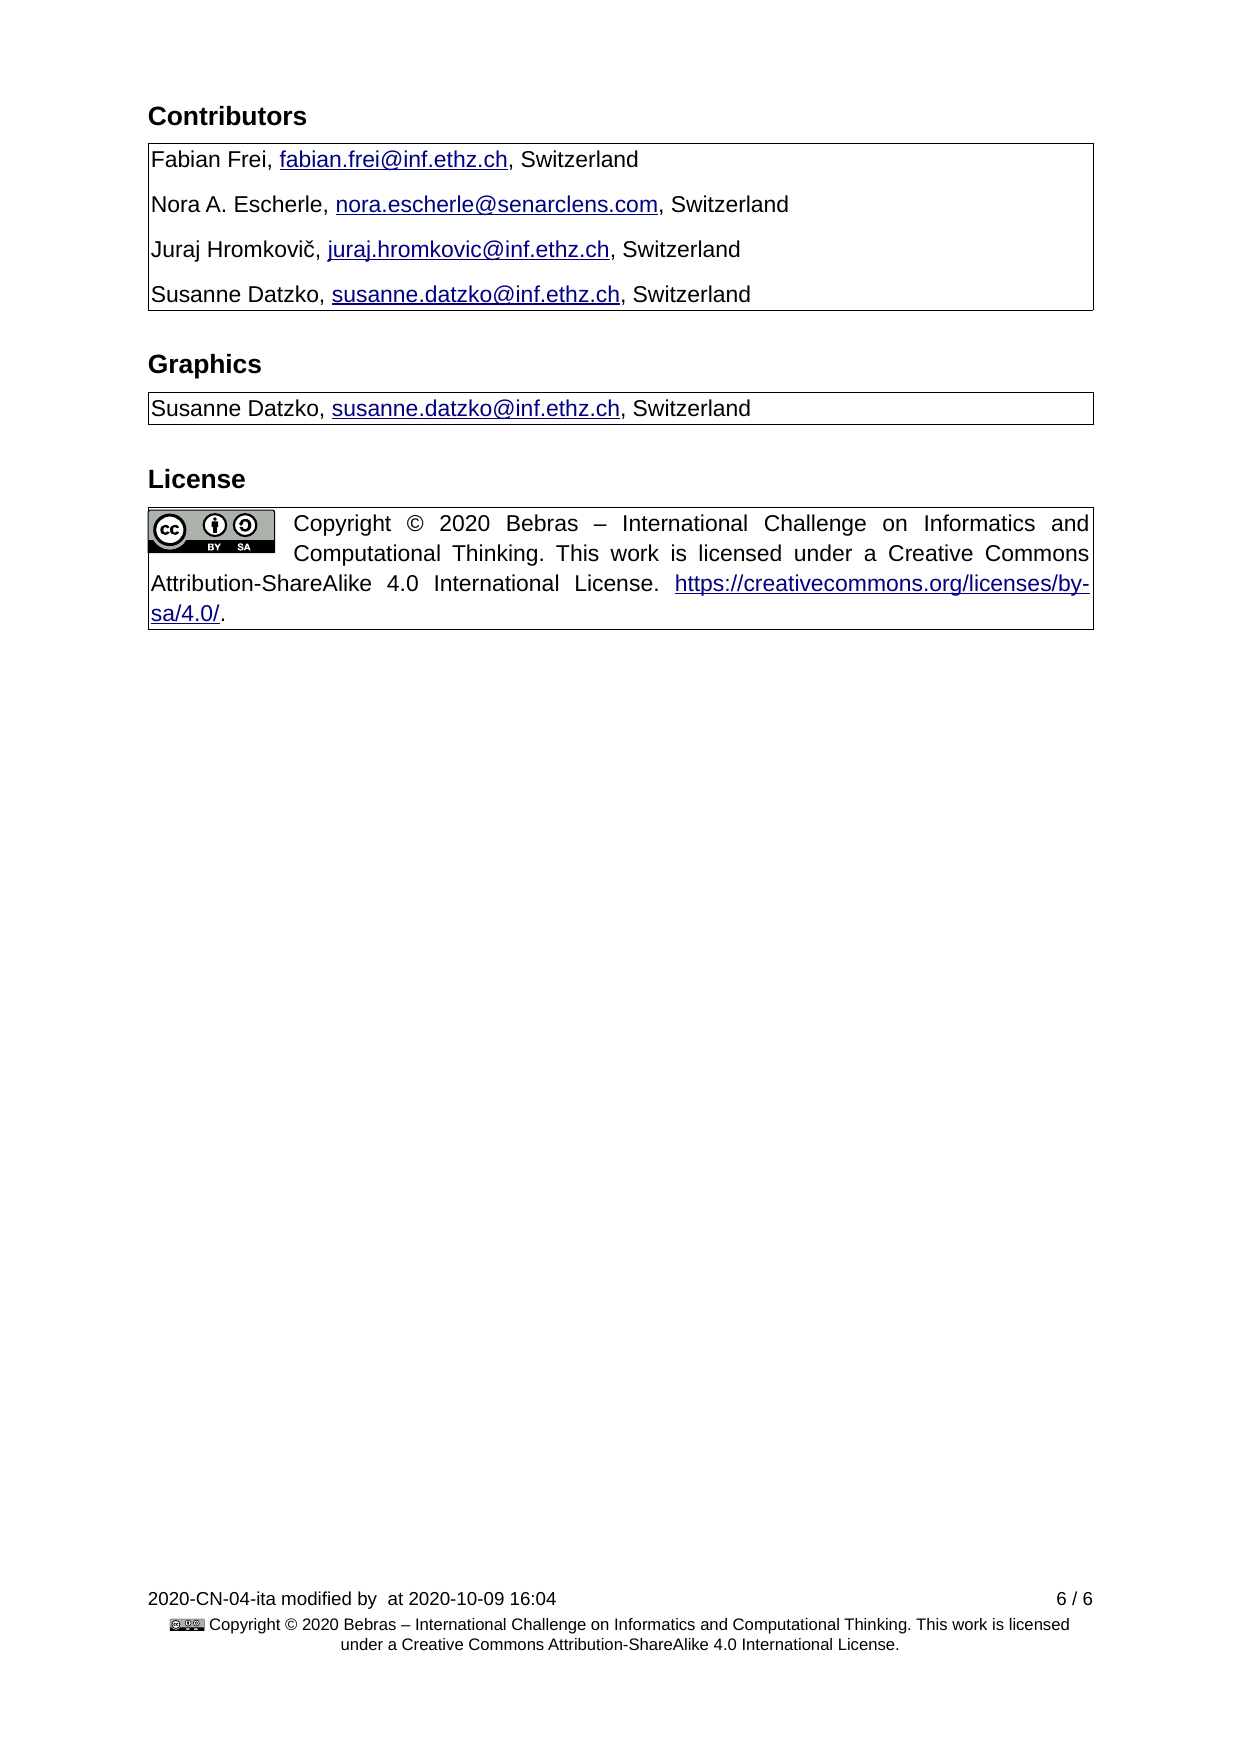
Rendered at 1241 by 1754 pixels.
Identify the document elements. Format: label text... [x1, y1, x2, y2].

subtitle Contributors [148, 100, 1093, 131]
subtitle Graphics [148, 349, 1093, 379]
text Nora A. Escherle, nora.escherle@senarclens.com, Switzerland [149, 188, 1093, 217]
text Susanne Datzko, susanne.datzko@inf.ethz.ch, Switzerland [149, 393, 1093, 424]
text Copyright © 2020 Bebras – International Challenge on Informatics and Computational Thinking. This work is licensed under a Creative Commons Attribution-ShareAlike 4.0 International License. https://creativecommons.org/licenses/by-sa/4.0/. [149, 508, 1093, 629]
text Juraj Hromkovič, juraj.hromkovic@inf.ethz.ch, Switzerland [149, 233, 1093, 262]
subtitle License [148, 464, 1093, 494]
text Susanne Datzko, susanne.datzko@inf.ethz.ch, Switzerland [149, 278, 1093, 310]
text Fabian Frei, fabian.frei@inf.ethz.ch, Switzerland [149, 144, 1093, 173]
